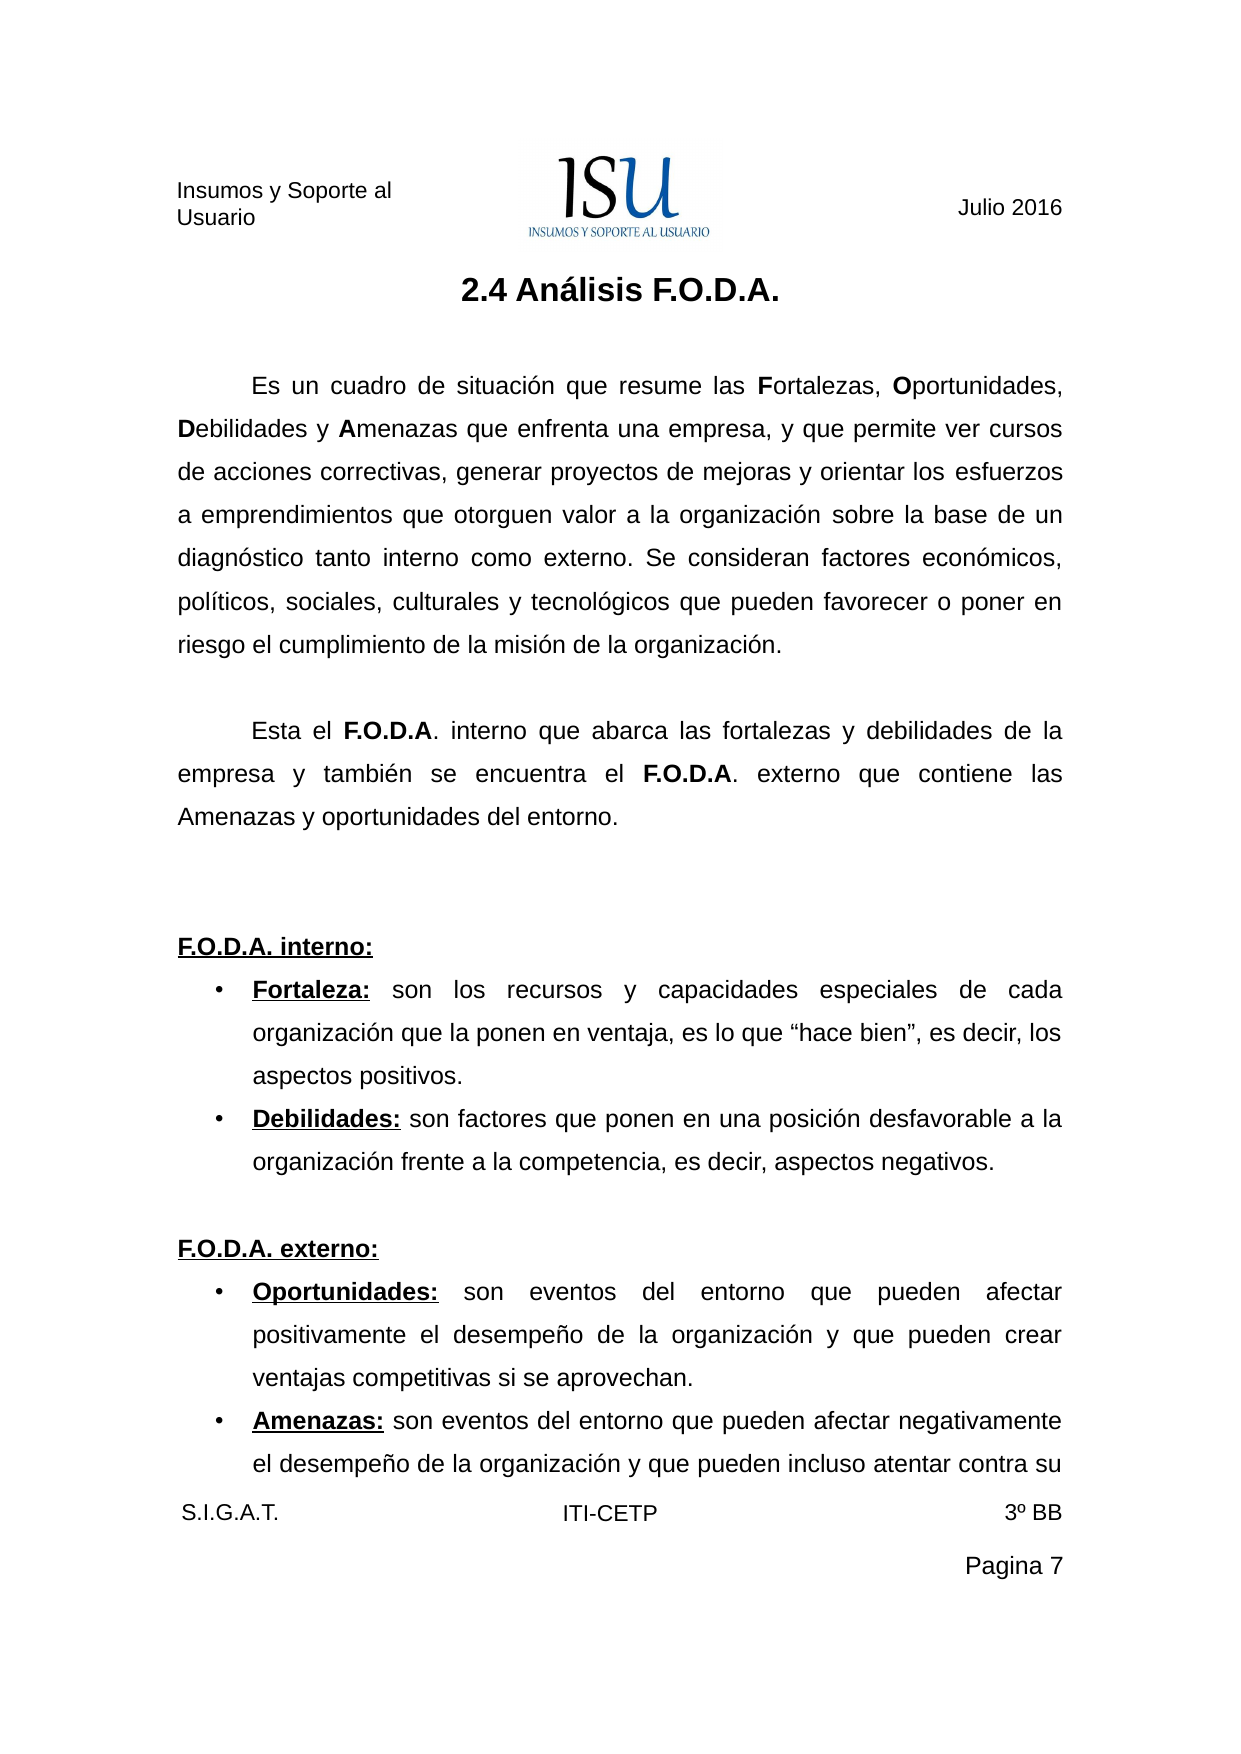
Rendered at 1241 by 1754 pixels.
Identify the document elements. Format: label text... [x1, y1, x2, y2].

list Debilidades: son factores que ponen en una posición desfavorable a la organización frente a la competencia, es decir, aspectos negativos. [215, 1104, 1063, 1176]
text Esta el F.O.D.A. interno que abarca las fortalezas y debilidades de la empresa y también se encuentra el F.O.D.A. externo que contiene las Amenazas y oportunidades del entorno. [177, 716, 1063, 831]
list Amenazas: son eventos del entorno que pueden afectar negativamente el desempeño de la organización y que pueden incluso atentar contra su [215, 1406, 1063, 1478]
text F.O.D.A. externo: [177, 1234, 1063, 1262]
text F.O.D.A. interno: [177, 932, 1063, 960]
list Oportunidades: son eventos del entorno que pueden afectar positivamente el desempeño de la organización y que pueden crear ventajas competitivas si se aprovechan. [215, 1277, 1063, 1392]
text Es un cuadro de situación que resume las Fortalezas, Oportunidades, Debilidades y Amenazas que enfrenta una empresa, y que permite ver cursos de acciones correctivas, generar proyectos de mejoras y orientar los esfuerzos a emprendimientos que otorguen valor a la organización sobre la base de un diagnóstico tanto interno como externo. Se consideran factores económicos, políticos, sociales, culturales y tecnológicos que pueden favorecer o poner en riesgo el cumplimiento de la misión de la organización. [177, 371, 1063, 658]
list Fortaleza: son los recursos y capacidades especiales de cada organización que la ponen en ventaja, es lo que “hace bien”, es decir, los aspectos positivos. [215, 975, 1063, 1090]
picture [517, 138, 723, 252]
text 2.4 Análisis F.O.D.A. [177, 270, 1063, 309]
